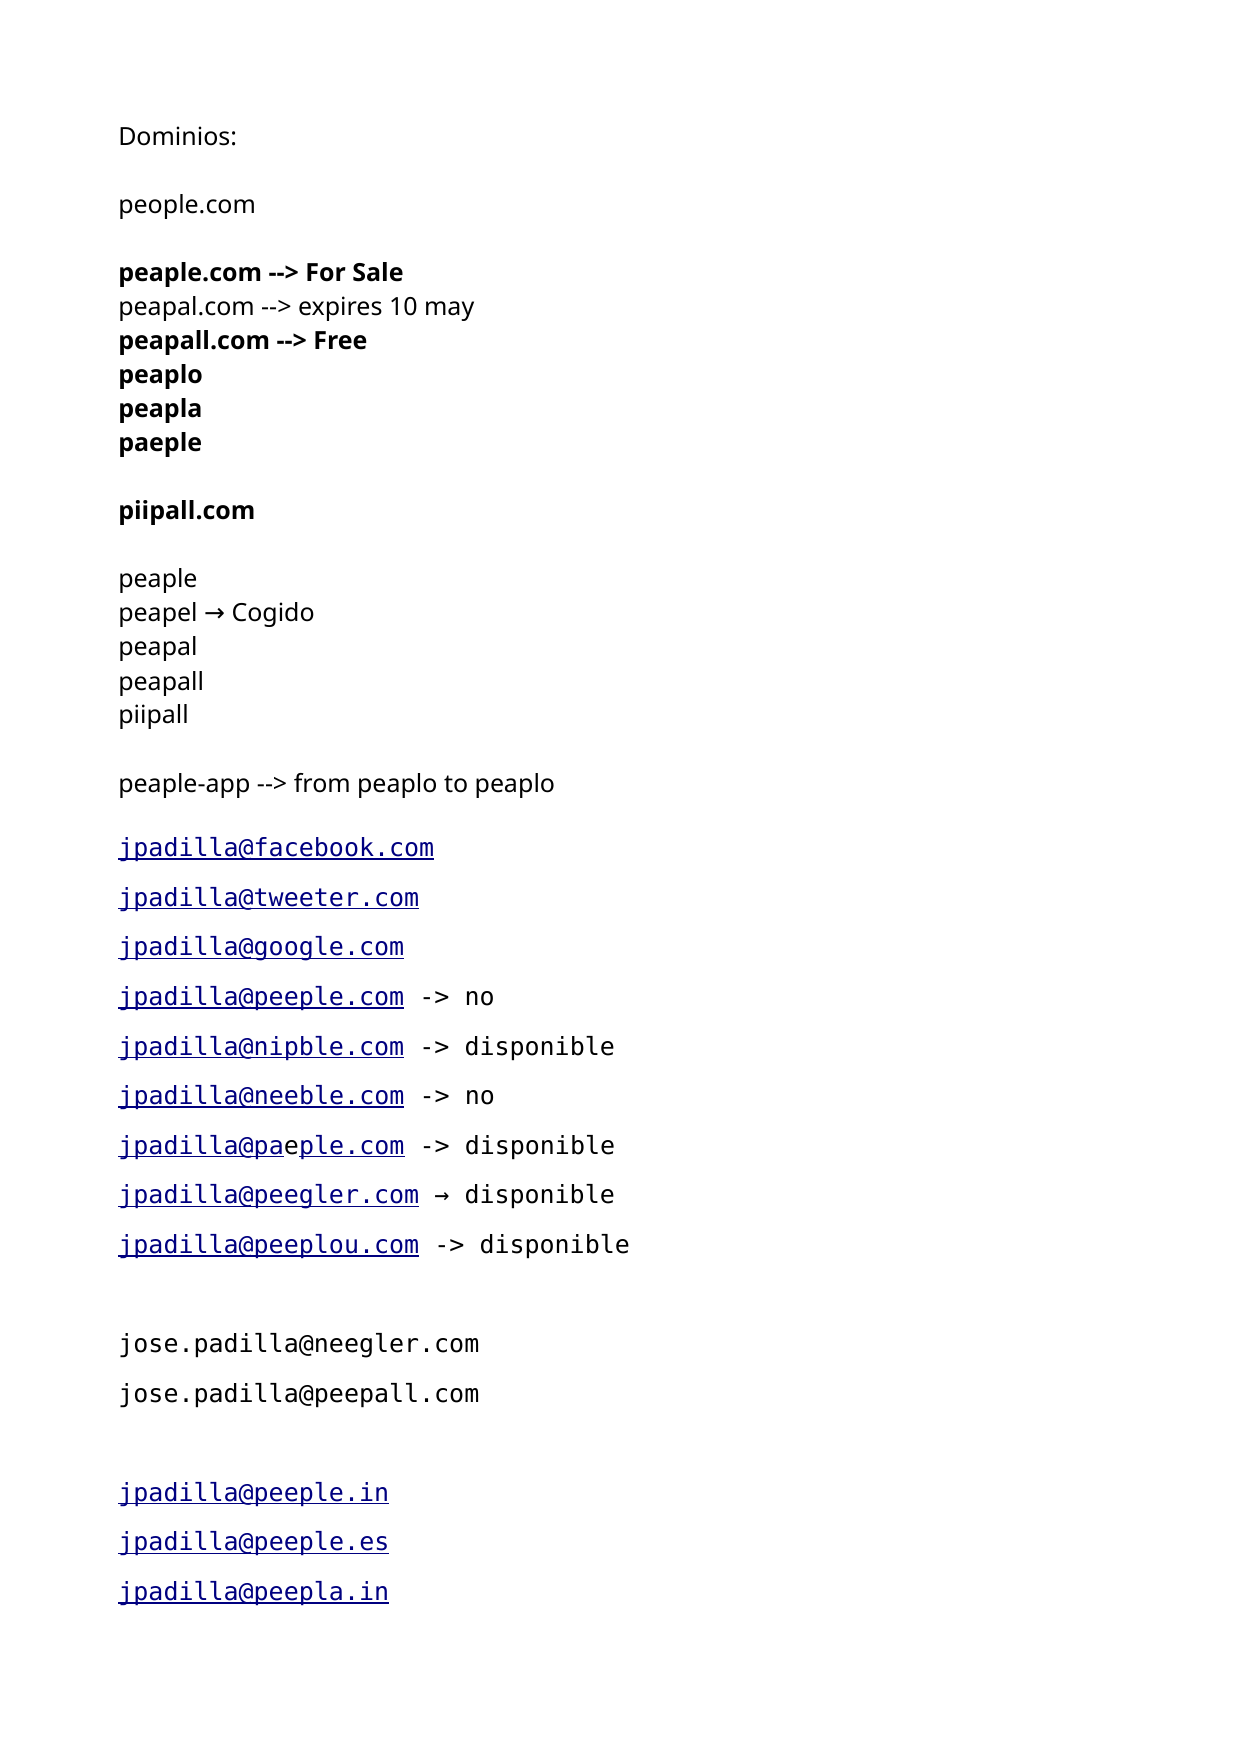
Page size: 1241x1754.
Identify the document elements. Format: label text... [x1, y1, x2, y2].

text jpadilla@paeple.com -> disponible [118, 1131, 1122, 1160]
text peaple-app --> from peaplo to peaplo [118, 765, 1122, 799]
text piipall.com [118, 493, 1122, 527]
text piipall [118, 697, 1122, 731]
text jpadilla@peeple.in [118, 1478, 1122, 1507]
text peapla [118, 391, 1122, 425]
text jpadilla@tweeter.com [118, 883, 1122, 912]
text jpadilla@neeble.com -> no [118, 1081, 1122, 1111]
text jpadilla@peegler.com → disponible [118, 1181, 1122, 1210]
text jpadilla@peeple.com -> no [118, 982, 1122, 1011]
text jpadilla@peeplou.com -> disponible [118, 1230, 1122, 1259]
text jose.padilla@neegler.com [118, 1329, 1122, 1358]
text jpadilla@peepla.in [118, 1577, 1122, 1606]
text Dominios: [118, 118, 1122, 152]
text jpadilla@google.com [118, 933, 1122, 962]
text people.com [118, 186, 1122, 220]
text jpadilla@nipble.com -> disponible [118, 1032, 1122, 1061]
text jose.padilla@peepall.com [118, 1379, 1122, 1408]
text peaple.com --> For Sale [118, 254, 1122, 288]
text peaple [118, 561, 1122, 595]
text jpadilla@peeple.es [118, 1528, 1122, 1557]
text peapal.com --> expires 10 may [118, 288, 1122, 322]
text peapel → Cogido [118, 595, 1122, 629]
text peaplo [118, 357, 1122, 391]
text jpadilla@facebook.com [118, 833, 1122, 863]
text peapal [118, 629, 1122, 663]
text peapall [118, 663, 1122, 697]
text peapall.com --> Free [118, 322, 1122, 357]
text paeple [118, 425, 1122, 459]
